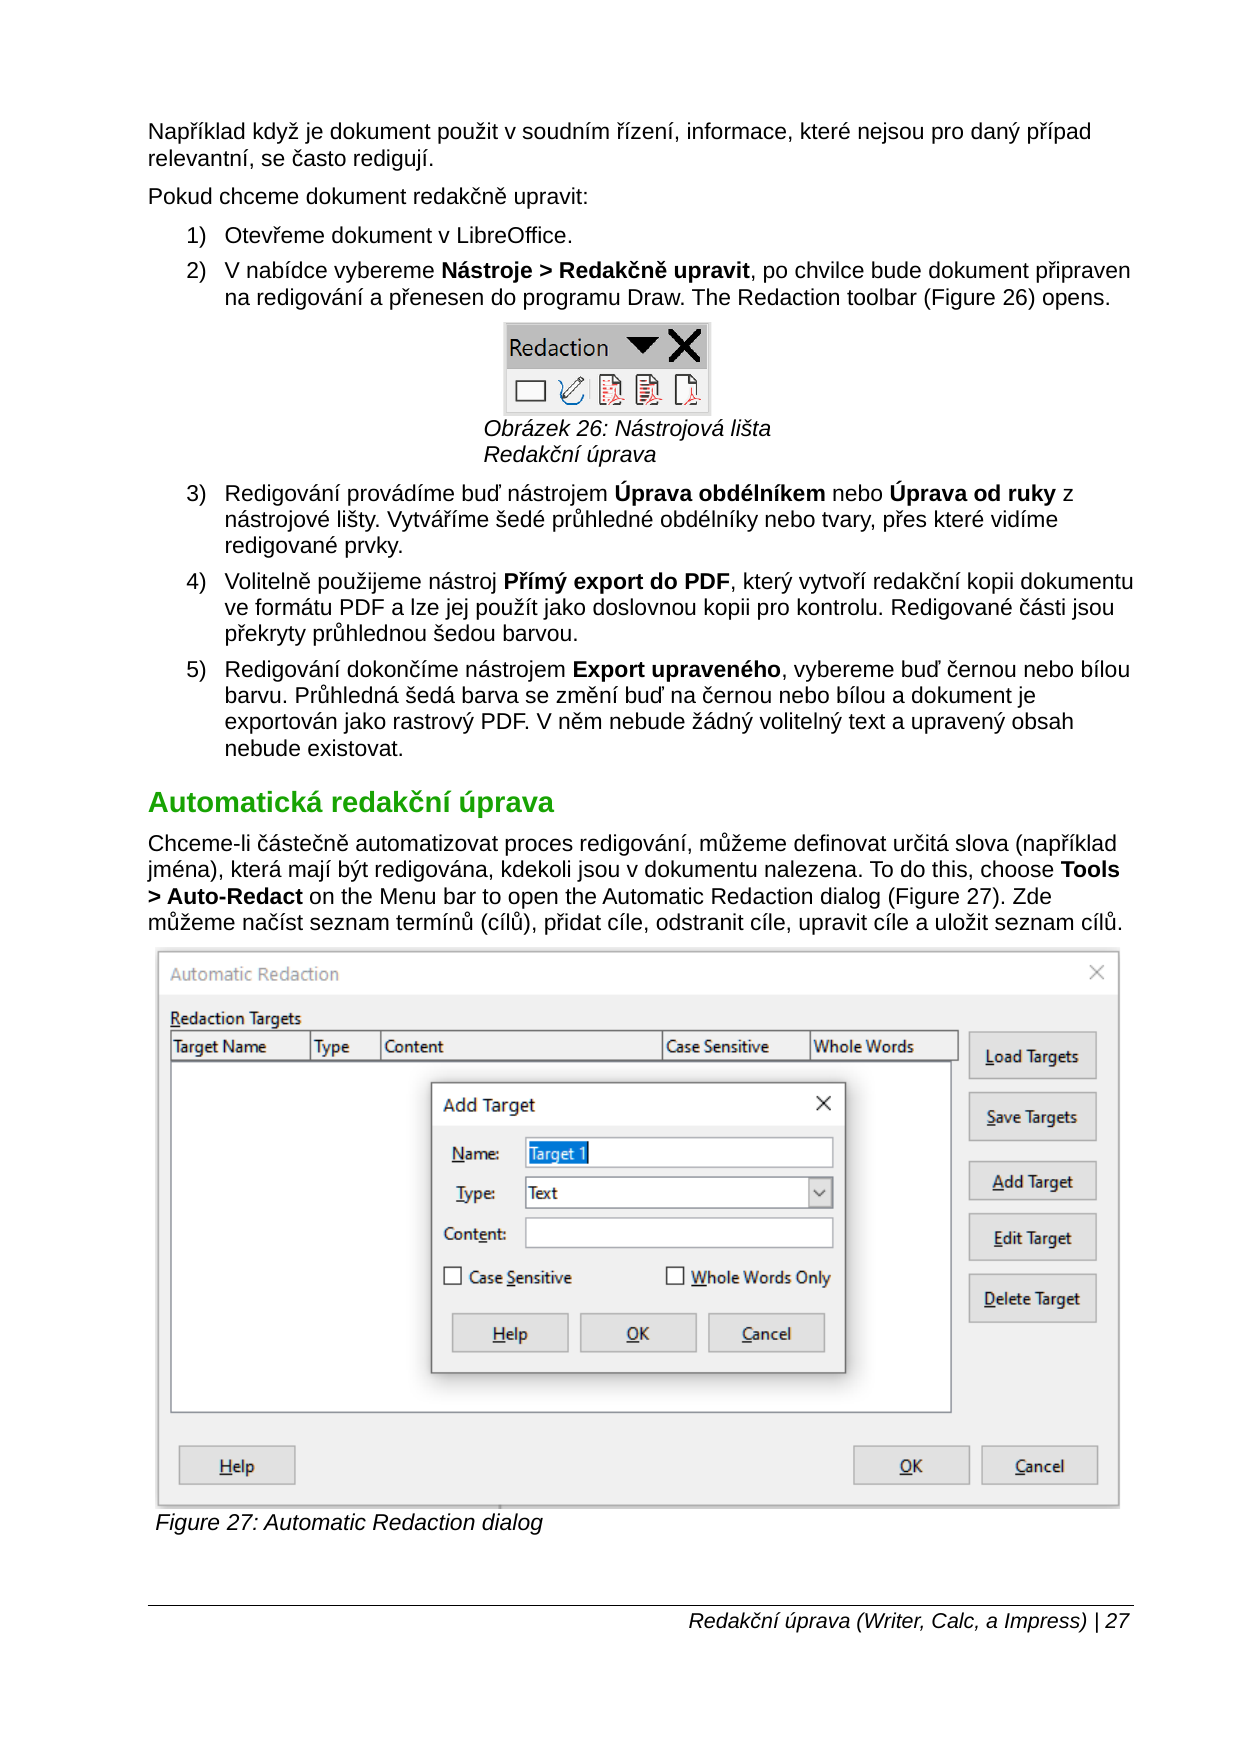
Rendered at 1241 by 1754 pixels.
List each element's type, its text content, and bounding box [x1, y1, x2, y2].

subtitle Automatická redakční úprava [148, 785, 1134, 818]
list Volitelně použijeme nástroj Přímý export do PDF, který vytvoří redakční kopii dokumentu ve formátu PDF a lze jej použít jako doslovnou kopii pro kontrolu. Redigované části jsou překryty průhlednou šedou barvou. [207, 568, 1134, 647]
list Redigování dokončíme nástrojem Export upraveného, vybereme buď černou nebo bílou barvu. Průhledná šedá barva se změní buď na černou nebo bílou a dokument je exportován jako rastrový PDF. V něm nebude žádný volitelný text a upravený obsah nebude existovat. [207, 656, 1134, 761]
picture [503, 322, 712, 416]
text Chceme-li částečně automatizovat proces redigování, můžeme definovat určitá slova (například jména), která mají být redigována, kdekoli jsou v dokumentu nalezena. To do this, choose Tools > Auto-Redact on the Menu bar to open the Automatic Redaction dialog (Figure 27). Zde můžeme načíst seznam termínů (cílů), přidat cíle, odstranit cíle, upravit cíle a uložit seznam cílů. [148, 830, 1134, 935]
list V nabídce vybereme Nástroje > Redakčně upravit, po chvilce bude dokument připraven na redigování a přenesen do programu Draw. The Redaction toolbar (Figure 26) opens. [207, 257, 1134, 310]
list Pokud chceme dokument redakčně upravit: [148, 183, 1134, 210]
text Figure 27: Automatic Redaction dialog [155, 948, 1126, 1535]
text Například když je dokument použit v soudním řízení, informace, které nejsou pro daný případ relevantní, se často redigují. [148, 118, 1134, 171]
list Otevřeme dokument v LibreOffice. [207, 222, 1134, 248]
text Obrázek 26: Nástrojová lišta Redakční úprava [483, 322, 798, 468]
list Redigování provádíme buď nástrojem Úprava obdélníkem nebo Úprava od ruky z nástrojové lišty. Vytváříme šedé průhledné obdélníky nebo tvary, přes které vidíme redigované prvky. [207, 480, 1134, 559]
picture [155, 947, 1121, 1509]
